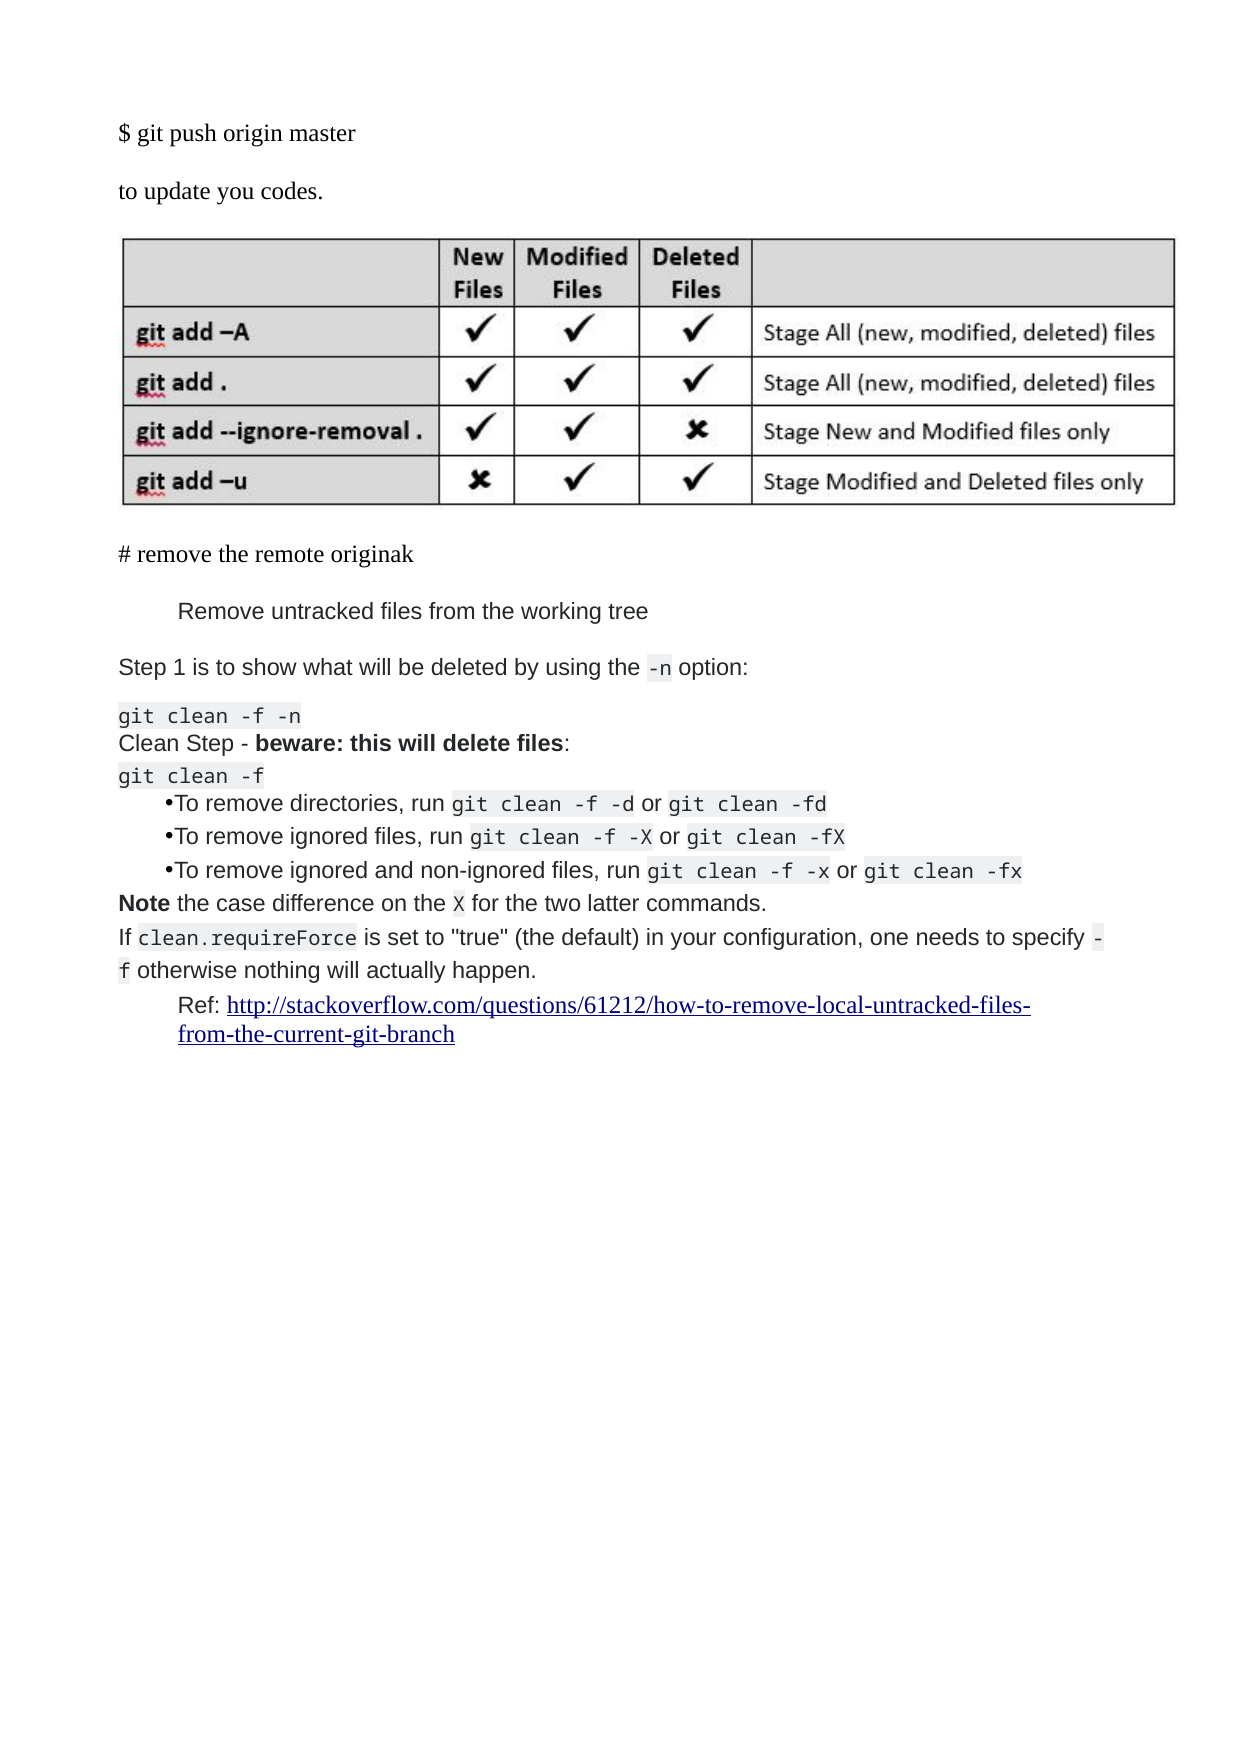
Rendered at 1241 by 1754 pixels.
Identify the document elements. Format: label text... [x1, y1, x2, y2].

text $ git push origin master [118, 118, 1063, 147]
list To remove directories, run git clean -f -d or git clean -fd [118, 789, 1122, 817]
text Clean Step - beware: this will delete files: [118, 729, 1122, 756]
picture [118, 234, 1179, 510]
list To remove ignored and non-ignored files, run git clean -f -x or git clean -fx [118, 856, 1122, 884]
text # remove the remote originak [118, 539, 1063, 568]
text Remove untracked files from the working tree [177, 597, 1063, 624]
text Step 1 is to show what will be deleted by using the -n option: [118, 654, 1122, 682]
text git clean -f -n [118, 702, 1122, 729]
text to update you codes. [118, 176, 1063, 205]
text git clean -f [118, 762, 1122, 789]
text If clean.requireForce is set to "true" (the default) in your configuration, one needs to specify -f otherwise nothing will actually happen. [118, 923, 1122, 984]
text Note the case difference on the X for the two latter commands. [118, 889, 1122, 917]
text Ref: http://stackoverflow.com/questions/61212/how-to-remove-local-untracked-files-from-the-current-git-branch [177, 990, 1063, 1047]
list To remove ignored files, run git clean -f -X or git clean -fX [118, 823, 1122, 851]
